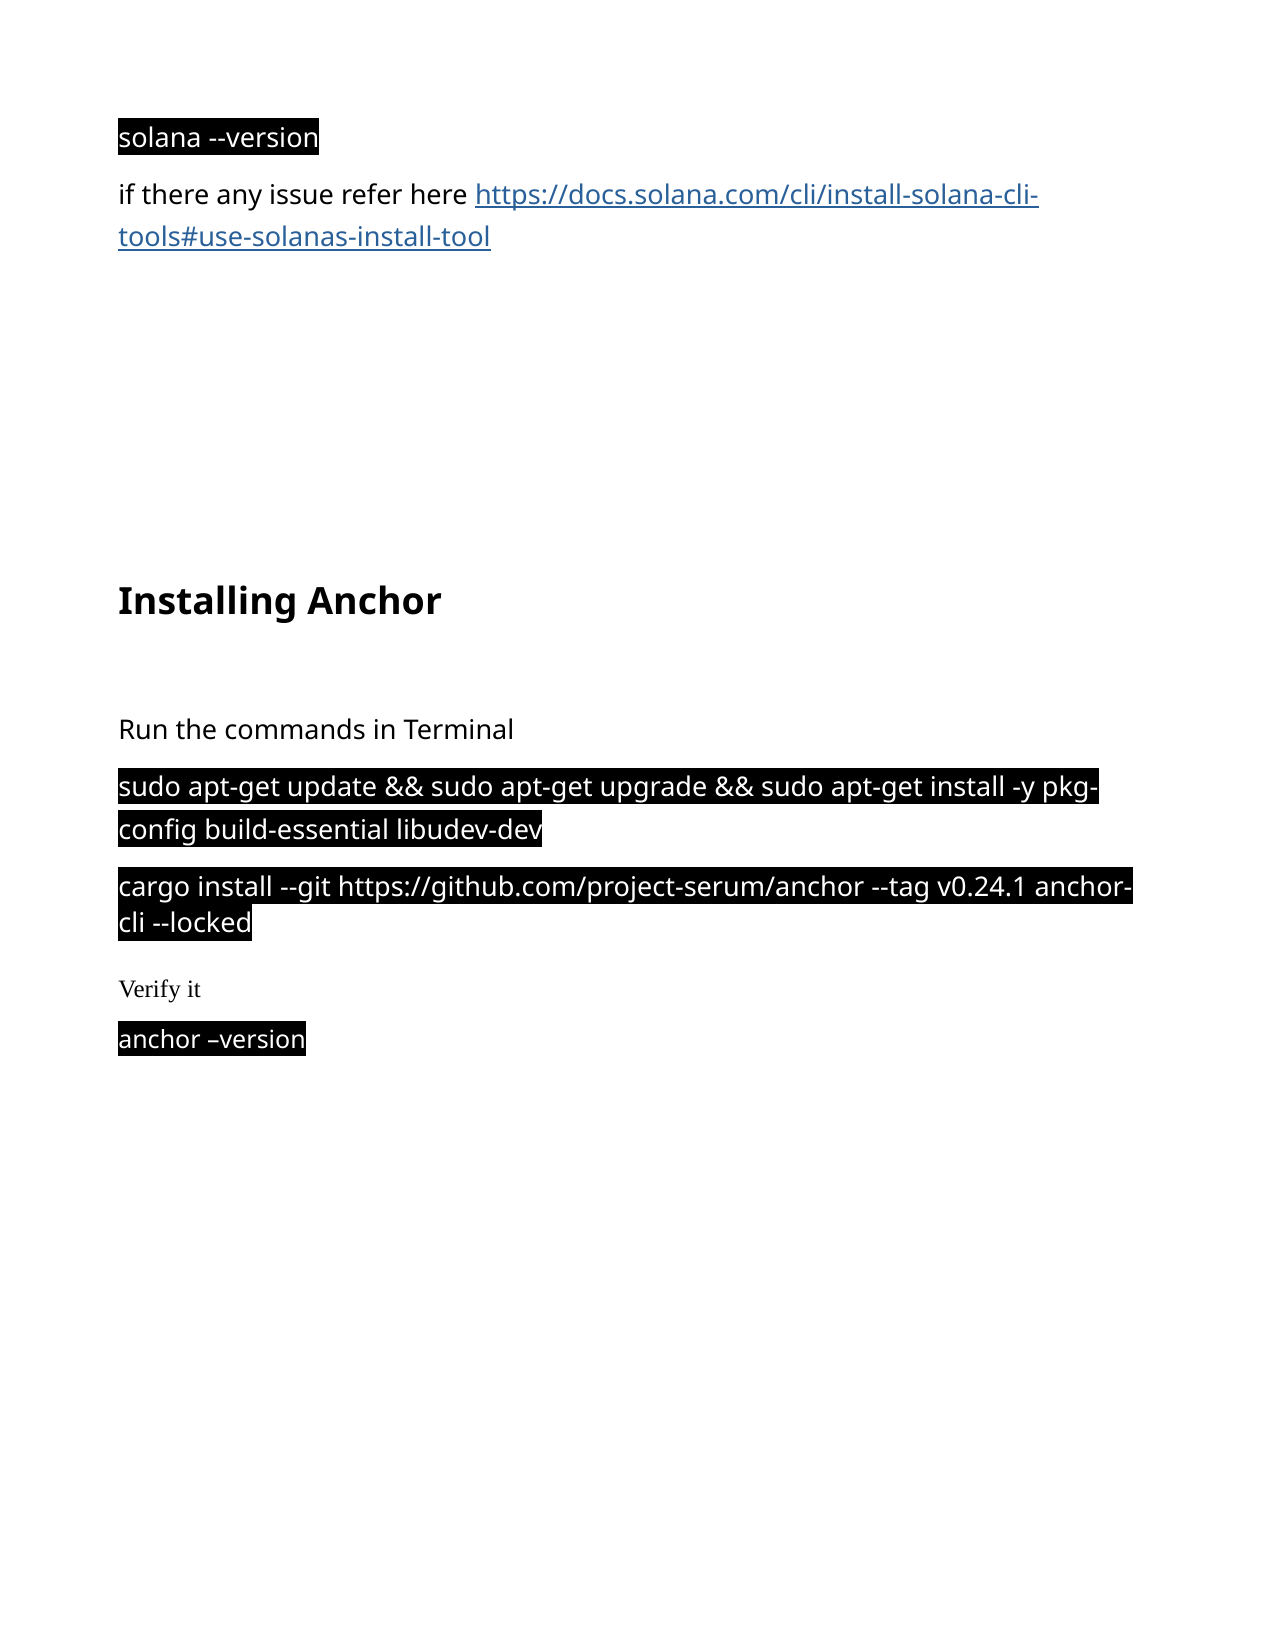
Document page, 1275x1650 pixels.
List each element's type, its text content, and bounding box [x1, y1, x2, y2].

subtitle Installing Anchor [118, 574, 1157, 625]
text sudo apt-get update && sudo apt-get upgrade && sudo apt-get install -y pkg-config build-essential libudev-dev [118, 768, 1157, 847]
text Run the commands in Terminal [118, 711, 1157, 748]
text solana --version [118, 118, 1157, 155]
text anchor –version [118, 1021, 1157, 1056]
text Verify it [118, 941, 1157, 1003]
text cargo install --git https://github.com/project-serum/anchor --tag v0.24.1 anchor-cli --locked [118, 867, 1157, 941]
text if there any issue refer here https://docs.solana.com/cli/install-solana-cli-tools#use-solanas-install-tool [118, 175, 1157, 254]
